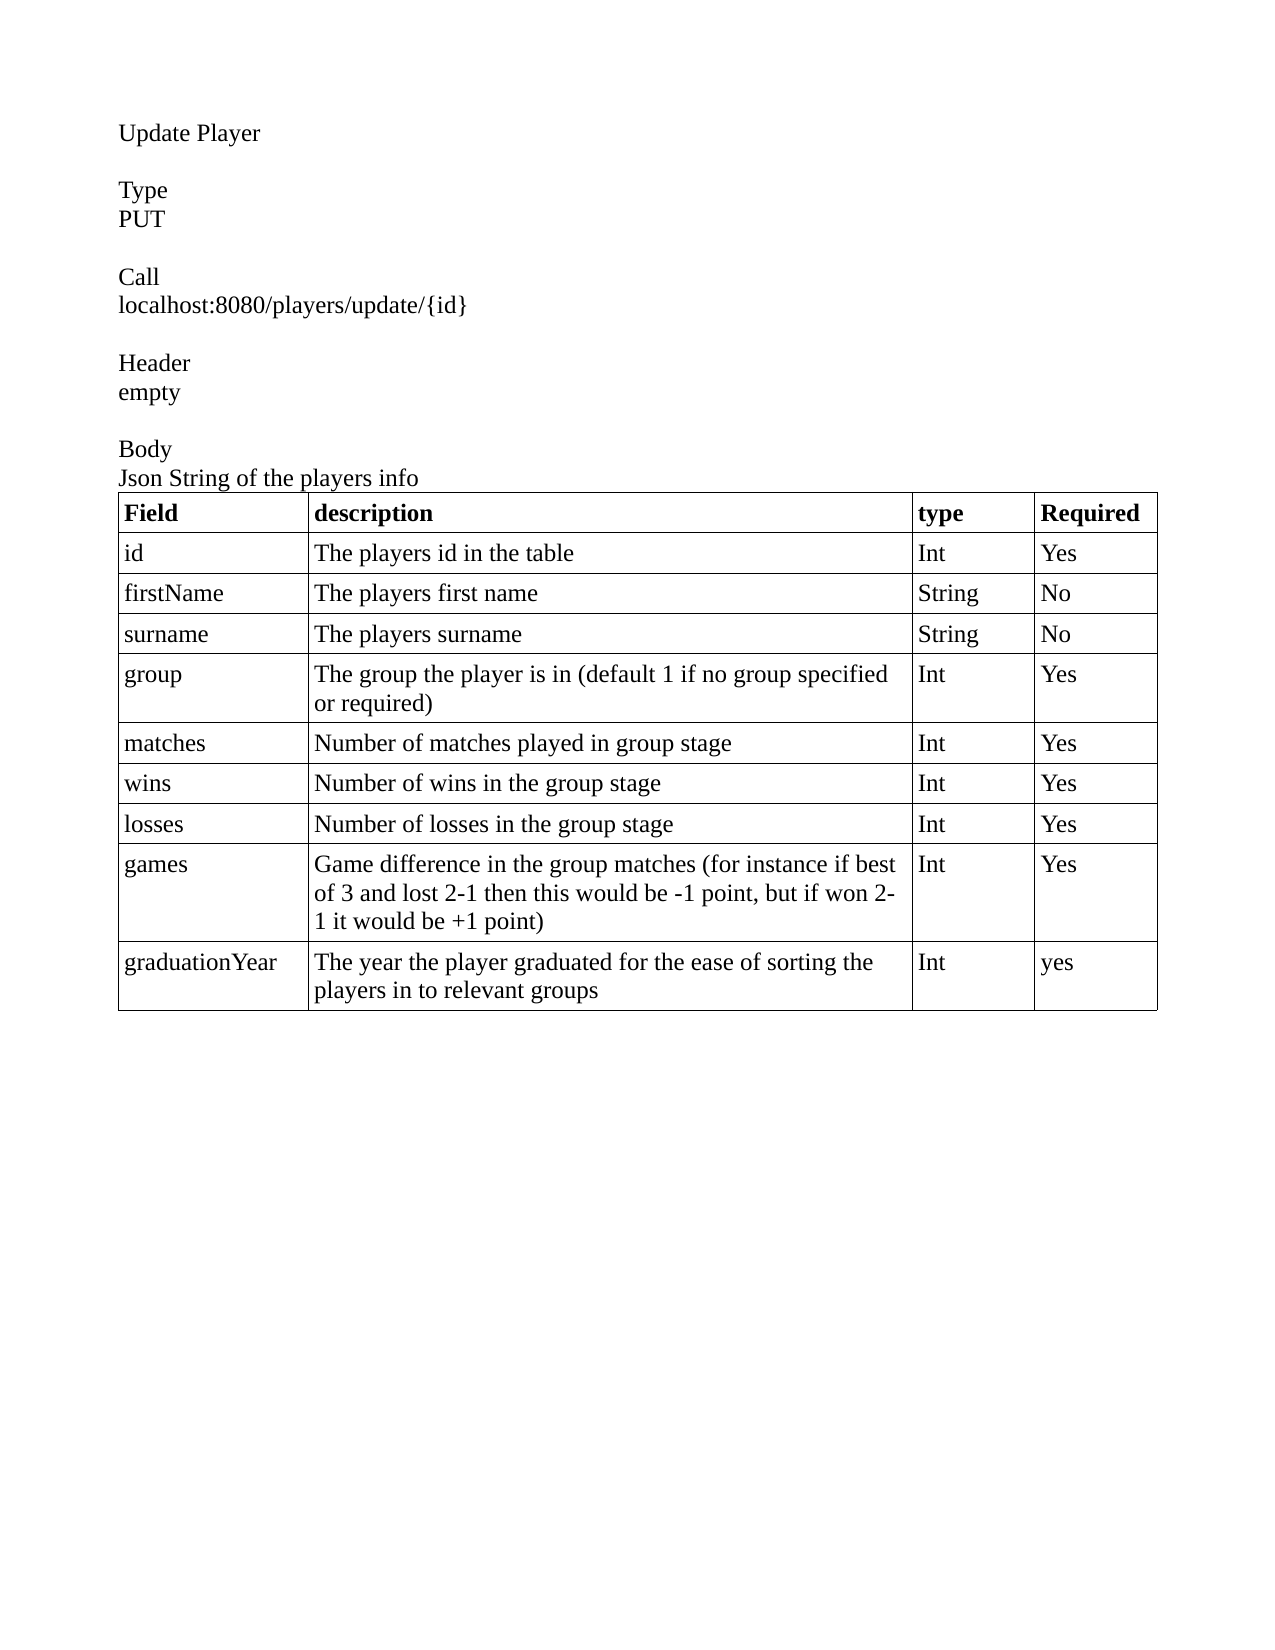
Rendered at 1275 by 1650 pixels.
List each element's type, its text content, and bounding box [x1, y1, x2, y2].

text Body [118, 434, 1157, 463]
table_cell Int [913, 723, 1034, 762]
table_cell String [913, 574, 1034, 613]
table_cell Int [913, 844, 1034, 941]
table_cell Int [913, 764, 1034, 803]
table_cell surname [119, 614, 308, 653]
text Header [118, 348, 1157, 377]
table_cell Number of wins in the group stage [309, 764, 912, 803]
table_cell Yes [1035, 654, 1157, 722]
table_cell yes [1035, 942, 1157, 1010]
table_cell Yes [1035, 723, 1157, 762]
table_cell No [1035, 614, 1157, 653]
table_cell No [1035, 574, 1157, 613]
table_cell Int [913, 533, 1034, 572]
table_cell matches [119, 723, 308, 762]
table_cell id [119, 533, 308, 572]
table_cell wins [119, 764, 308, 803]
table_cell Yes [1035, 764, 1157, 803]
table_cell games [119, 844, 308, 941]
table_cell Int [913, 654, 1034, 722]
table_header Required [1035, 493, 1157, 532]
table_cell Number of matches played in group stage [309, 723, 912, 762]
text PUT [118, 204, 1157, 233]
table_cell Int [913, 804, 1034, 843]
table_cell graduationYear [119, 942, 308, 1010]
table_cell String [913, 614, 1034, 653]
table_cell firstName [119, 574, 308, 613]
table_cell Yes [1035, 844, 1157, 941]
text localhost:8080/players/update/{id} [118, 291, 1157, 319]
table_header type [913, 493, 1034, 532]
table_cell Yes [1035, 804, 1157, 843]
table_cell The group the player is in (default 1 if no group specified or required) [309, 654, 912, 722]
table_cell group [119, 654, 308, 722]
table_cell The players id in the table [309, 533, 912, 572]
table_header description [309, 493, 912, 532]
text Update Player [118, 118, 1157, 147]
text Call [118, 262, 1157, 291]
table_cell The players first name [309, 574, 912, 613]
text Json String of the players info [118, 463, 1157, 492]
table_cell The players surname [309, 614, 912, 653]
text empty [118, 377, 1157, 406]
table_cell Number of losses in the group stage [309, 804, 912, 843]
table_cell Int [913, 942, 1034, 1010]
table_cell Game difference in the group matches (for instance if best of 3 and lost 2-1 then this would be -1 point, but if won 2-1 it would be +1 point) [309, 844, 912, 941]
text Type [118, 176, 1157, 204]
table_cell losses [119, 804, 308, 843]
table_cell Yes [1035, 533, 1157, 572]
table_cell The year the player graduated for the ease of sorting the players in to relevant groups [309, 942, 912, 1010]
table_header Field [119, 493, 308, 532]
